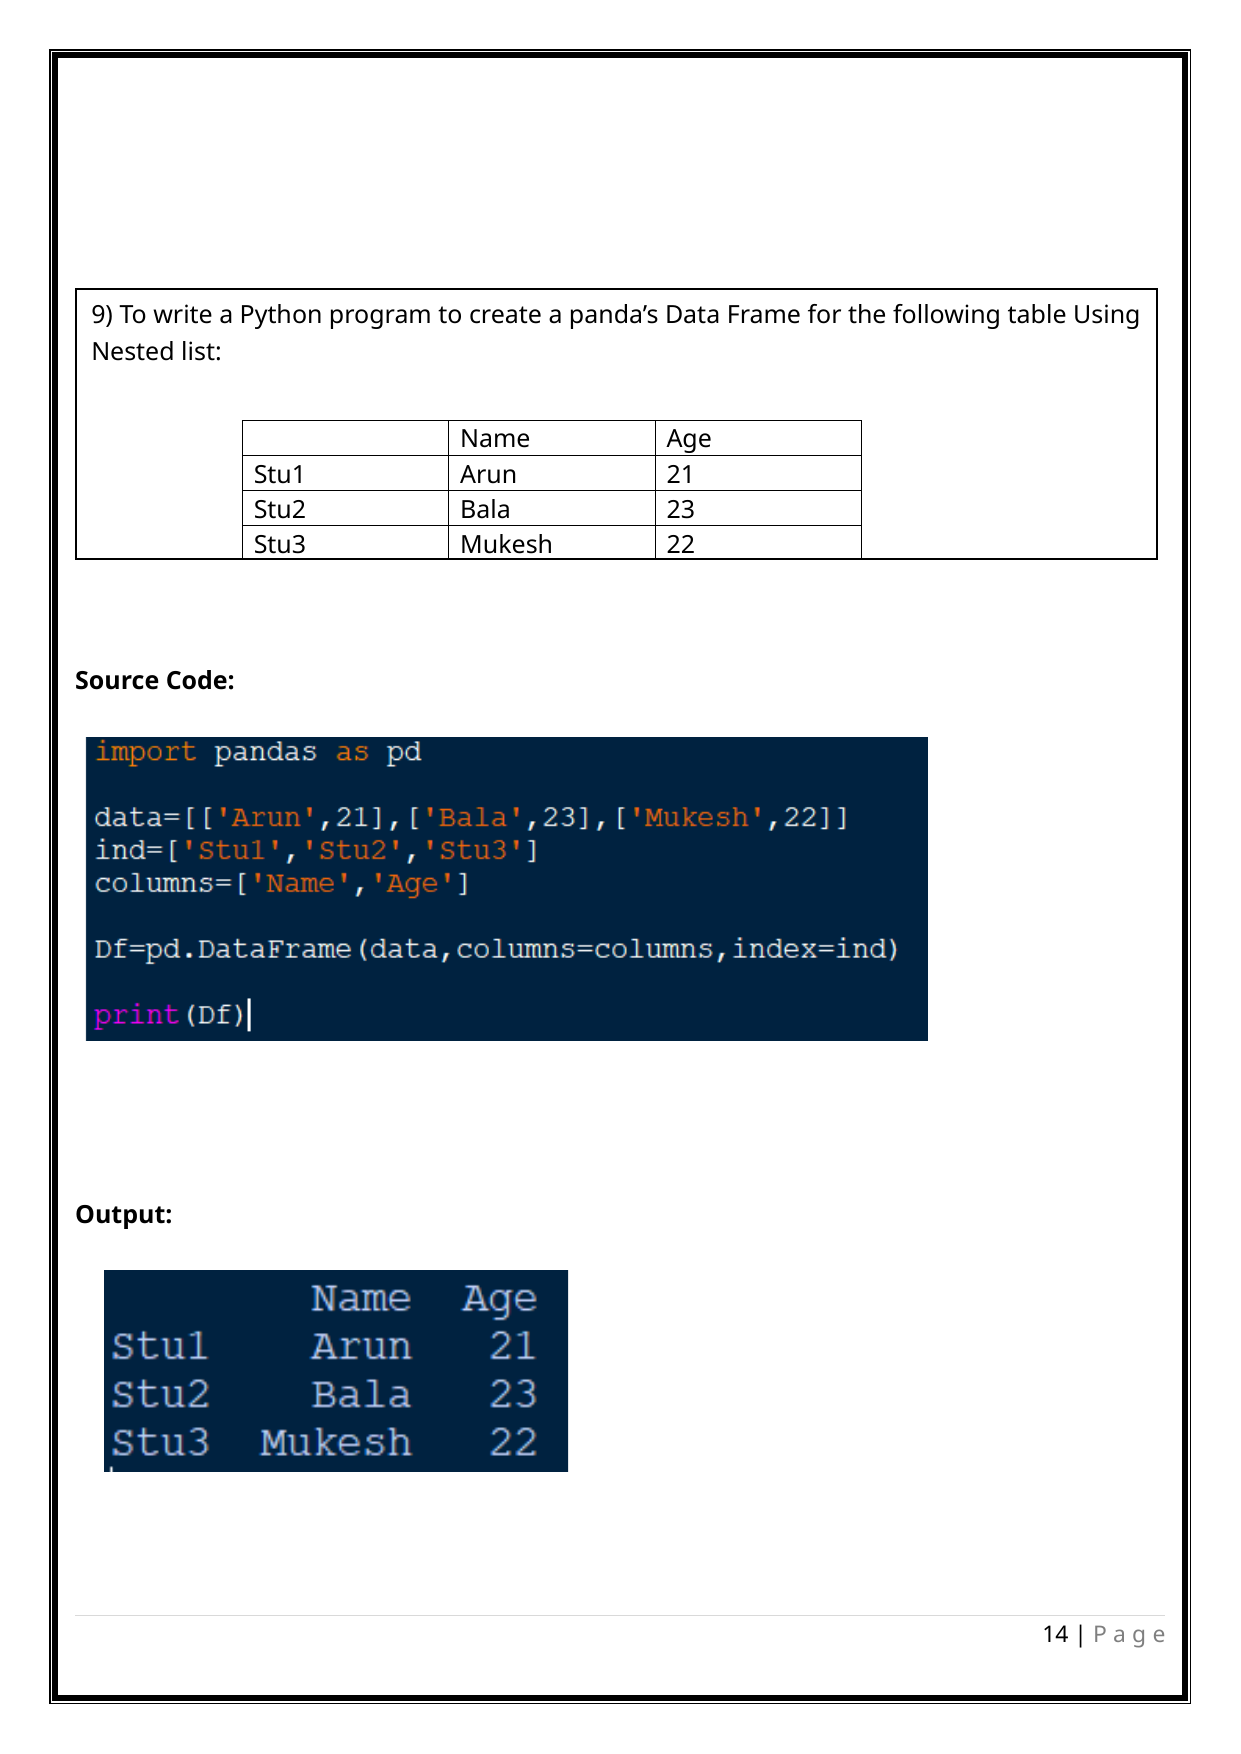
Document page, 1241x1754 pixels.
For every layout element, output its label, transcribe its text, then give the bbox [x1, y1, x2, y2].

text Bala [460, 491, 644, 525]
text 9) To write a Python program to create a panda’s Data Frame for the following table Using Nested list: [91, 296, 1142, 401]
text Name [460, 421, 644, 455]
text Stu2 [253, 491, 437, 525]
text Source Code: [75, 663, 1165, 697]
text Mukesh [460, 526, 644, 559]
text Stu1 [253, 456, 437, 490]
text Output: [75, 1197, 1165, 1231]
text Arun [460, 456, 644, 490]
text 23 [666, 491, 850, 525]
picture [104, 1270, 569, 1472]
text 21 [666, 456, 850, 490]
text 22 [666, 526, 850, 559]
text Age [666, 421, 850, 455]
picture [85, 737, 928, 1041]
text Stu3 [253, 526, 437, 559]
